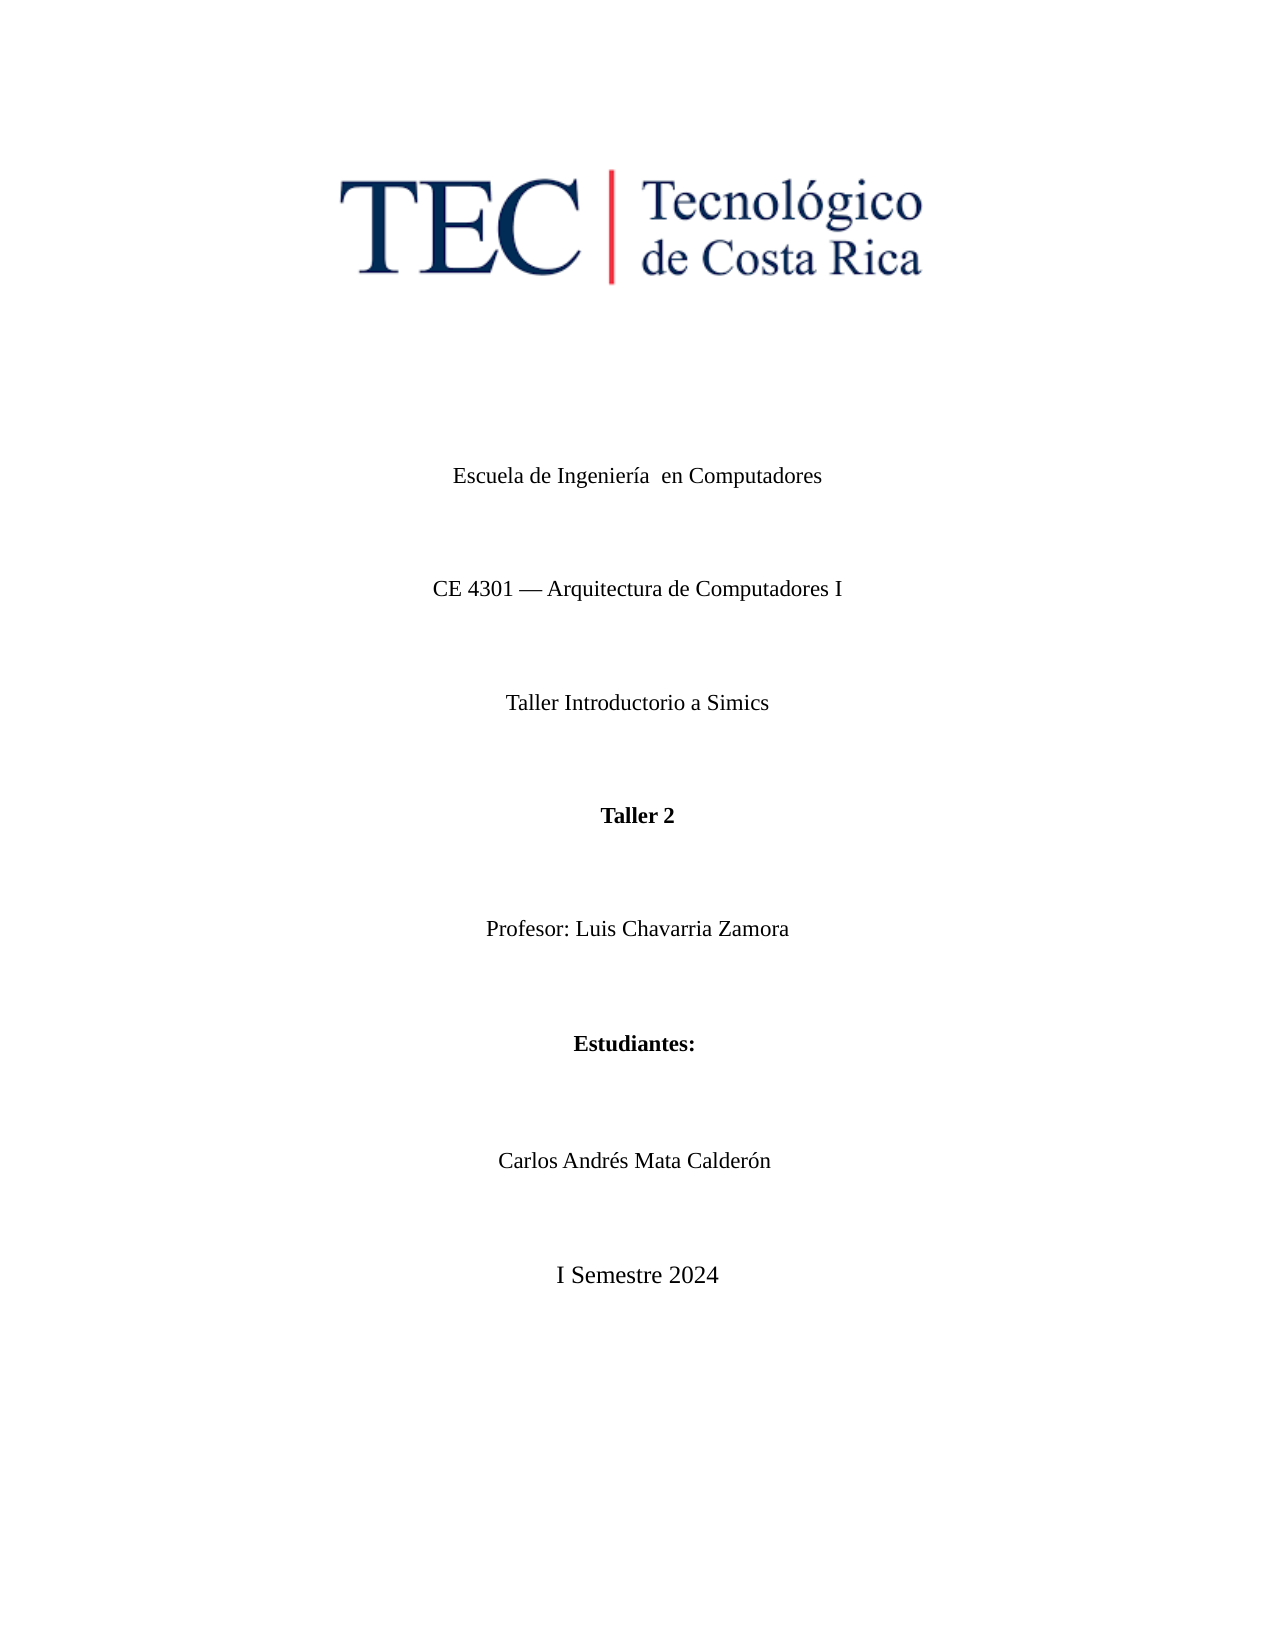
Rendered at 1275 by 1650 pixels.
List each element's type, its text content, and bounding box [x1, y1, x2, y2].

text Taller Introductorio a Simics [118, 689, 1157, 715]
text Estudiantes: [118, 1028, 1157, 1057]
text Profesor: Luis Chavarria Zamora [118, 915, 1157, 942]
text Escuela de Ingeniería en Computadores [118, 462, 1157, 489]
text Carlos Andrés Mata Calderón [118, 1147, 1157, 1174]
text Taller 2 [118, 802, 1157, 828]
text I Semestre 2024 [118, 1261, 1157, 1289]
text CE 4301 — Arquitectura de Computadores I [118, 576, 1157, 602]
picture [274, 143, 1001, 312]
